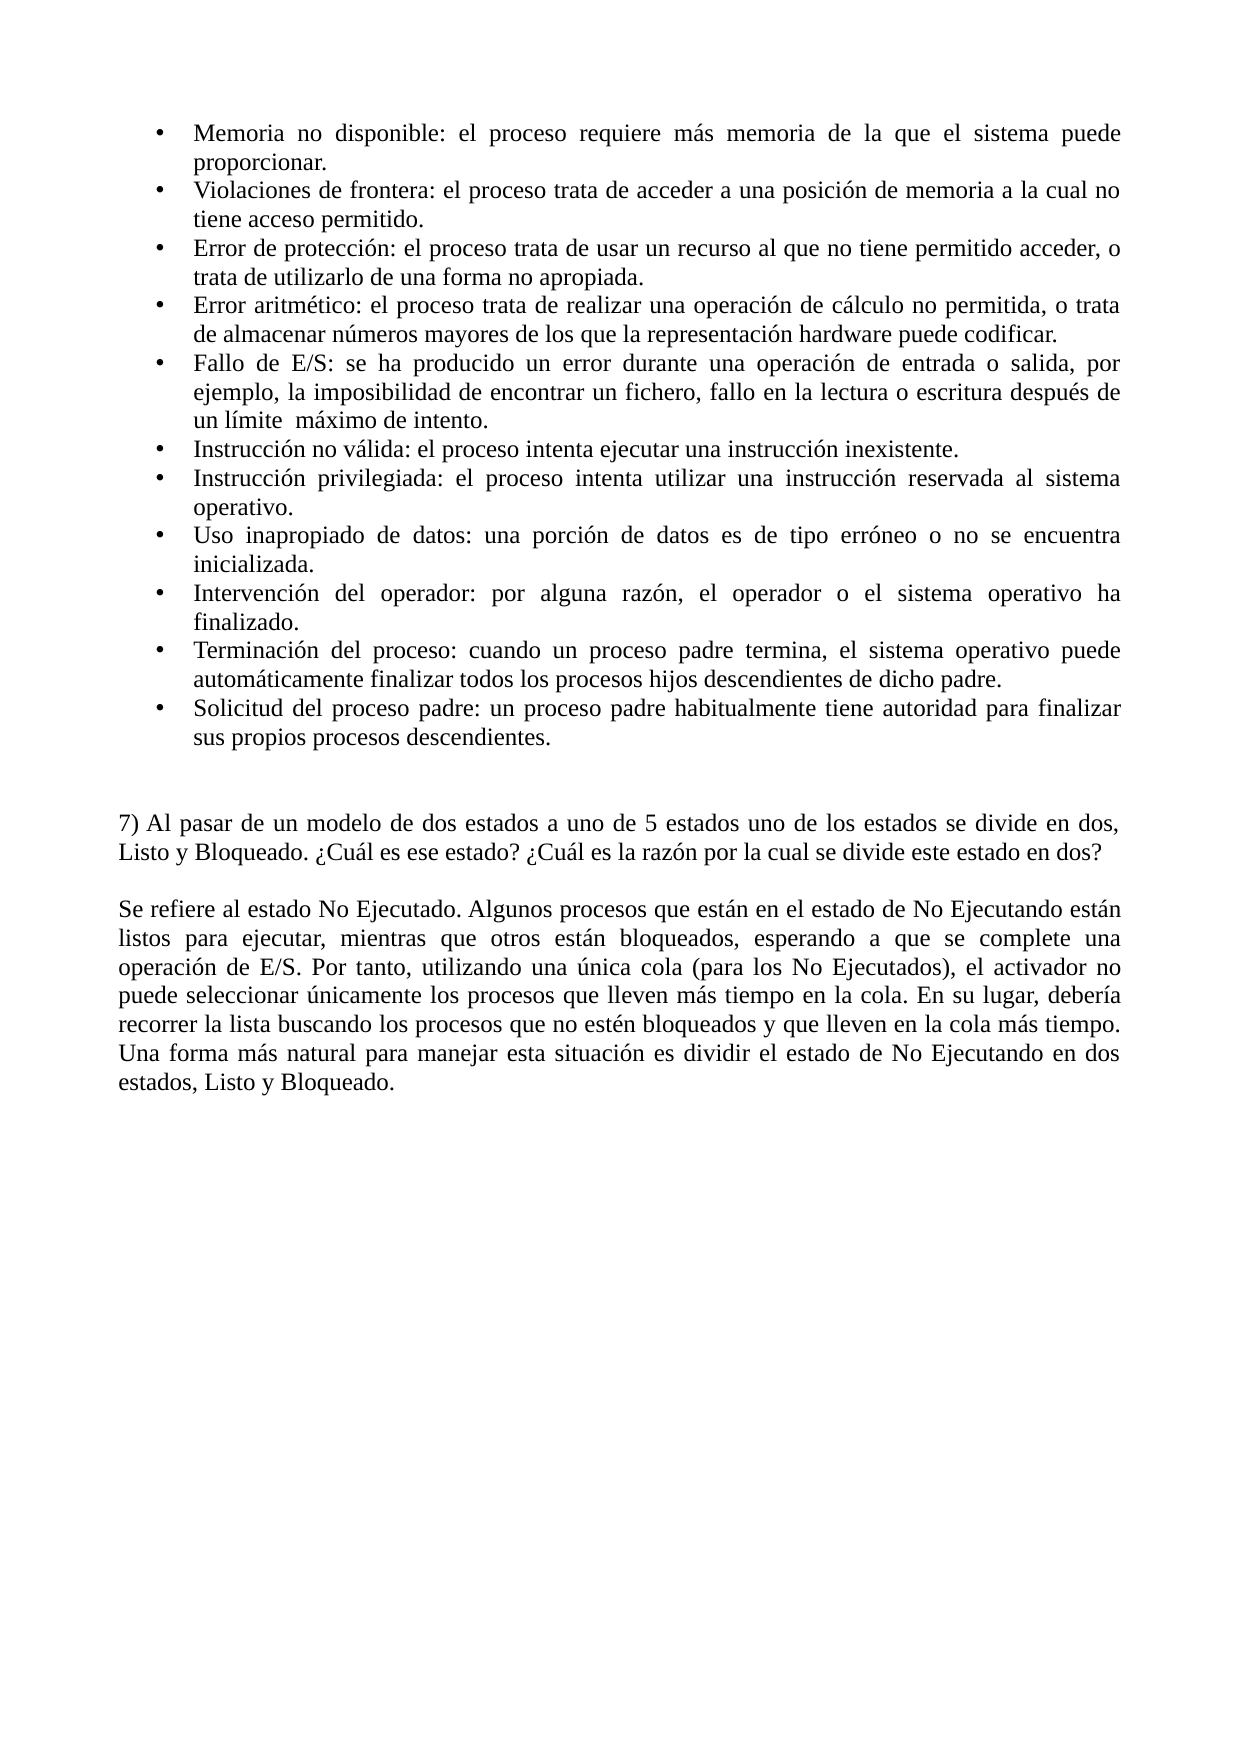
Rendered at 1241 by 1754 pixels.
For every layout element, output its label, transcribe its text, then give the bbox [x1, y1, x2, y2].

text Se refiere al estado No Ejecutado. Algunos procesos que están en el estado de No Ejecutando están listos para ejecutar, mientras que otros están bloqueados, esperando a que se complete una operación de E/S. Por tanto, utilizando una única cola (para los No Ejecutados), el activador no puede seleccionar únicamente los procesos que lleven más tiempo en la cola. En su lugar, debería recorrer la lista buscando los procesos que no estén bloqueados y que lleven en la cola más tiempo. Una forma más natural para manejar esta situación es dividir el estado de No Ejecutando en dos estados, Listo y Bloqueado. [118, 894, 1122, 1096]
list Instrucción no válida: el proceso intenta ejecutar una instrucción inexistente. [156, 434, 1122, 463]
list Uso inapropiado de datos: una porción de datos es de tipo erróneo o no se encuentra inicializada. [156, 521, 1122, 578]
list Solicitud del proceso padre: un proceso padre habitualmente tiene autoridad para finalizar sus propios procesos descendientes. [156, 693, 1122, 751]
list Memoria no disponible: el proceso requiere más memoria de la que el sistema puede proporcionar. [156, 118, 1122, 176]
list Error aritmético: el proceso trata de realizar una operación de cálculo no permitida, o trata de almacenar números mayores de los que la representación hardware puede codificar. [156, 291, 1122, 348]
list Fallo de E/S: se ha producido un error durante una operación de entrada o salida, por ejemplo, la imposibilidad de encontrar un fichero, fallo en la lectura o escritura después de un límite máximo de intento. [156, 348, 1122, 434]
list Instrucción privilegiada: el proceso intenta utilizar una instrucción reservada al sistema operativo. [156, 463, 1122, 521]
list Terminación del proceso: cuando un proceso padre termina, el sistema operativo puede automáticamente finalizar todos los procesos hijos descendientes de dicho padre. [156, 636, 1122, 693]
list Violaciones de frontera: el proceso trata de acceder a una posición de memoria a la cual no tiene acceso permitido. [156, 176, 1122, 233]
list Error de protección: el proceso trata de usar un recurso al que no tiene permitido acceder, o trata de utilizarlo de una forma no apropiada. [156, 233, 1122, 291]
text 7) Al pasar de un modelo de dos estados a uno de 5 estados uno de los estados se divide en dos, Listo y Bloqueado. ¿Cuál es ese estado? ¿Cuál es la razón por la cual se divide este estado en dos? [118, 808, 1122, 866]
list Intervención del operador: por alguna razón, el operador o el sistema operativo ha finalizado. [156, 578, 1122, 636]
